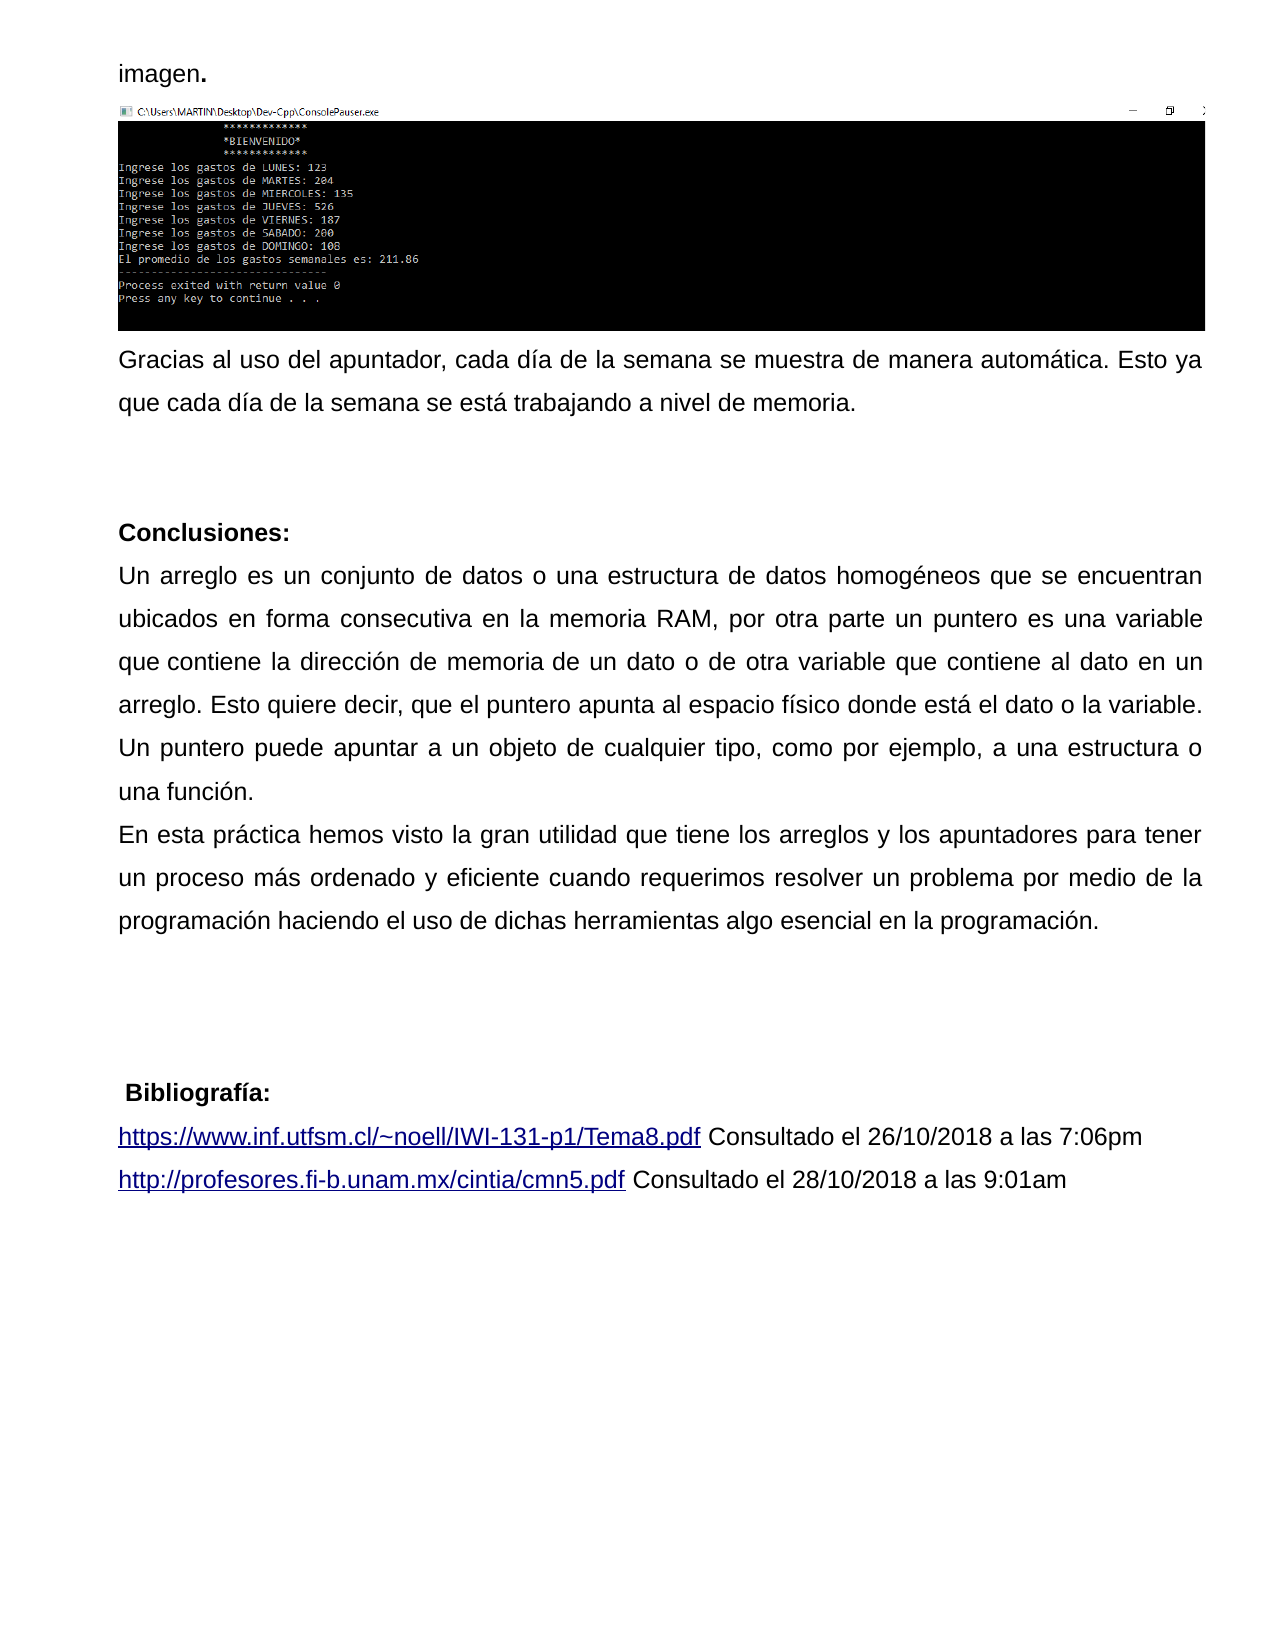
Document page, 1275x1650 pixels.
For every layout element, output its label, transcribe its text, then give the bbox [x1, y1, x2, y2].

text Bibliografía: [118, 1078, 1205, 1107]
text https://www.inf.utfsm.cl/~noell/IWI-131-p1/Tema8.pdf Consultado el 26/10/2018 a las 7:06pm [118, 1122, 1205, 1150]
text imagen. [118, 59, 1205, 88]
text Conclusiones: [118, 518, 1205, 547]
text Un arreglo es un conjunto de datos o una estructura de datos homogéneos que se encuentran ubicados en forma consecutiva en la memoria RAM, por otra parte un puntero es una variable que contiene la dirección de memoria de un dato o de otra variable que contiene al dato en un arreglo. Esto quiere decir, que el puntero apunta al espacio físico donde está el dato o la variable. Un puntero puede apuntar a un objeto de cualquier tipo, como por ejemplo, a una estructura o una función. [118, 561, 1205, 805]
text Gracias al uso del apuntador, cada día de la semana se muestra de manera automática. Esto ya que cada día de la semana se está trabajando a nivel de memoria. [118, 345, 1205, 417]
text http://profesores.fi-b.unam.mx/cintia/cmn5.pdf Consultado el 28/10/2018 a las 9:01am [118, 1165, 1205, 1193]
text En esta práctica hemos visto la gran utilidad que tiene los arreglos y los apuntadores para tener un proceso más ordenado y eficiente cuando requerimos resolver un problema por medio de la programación haciendo el uso de dichas herramientas algo esencial en la programación. [118, 820, 1205, 935]
